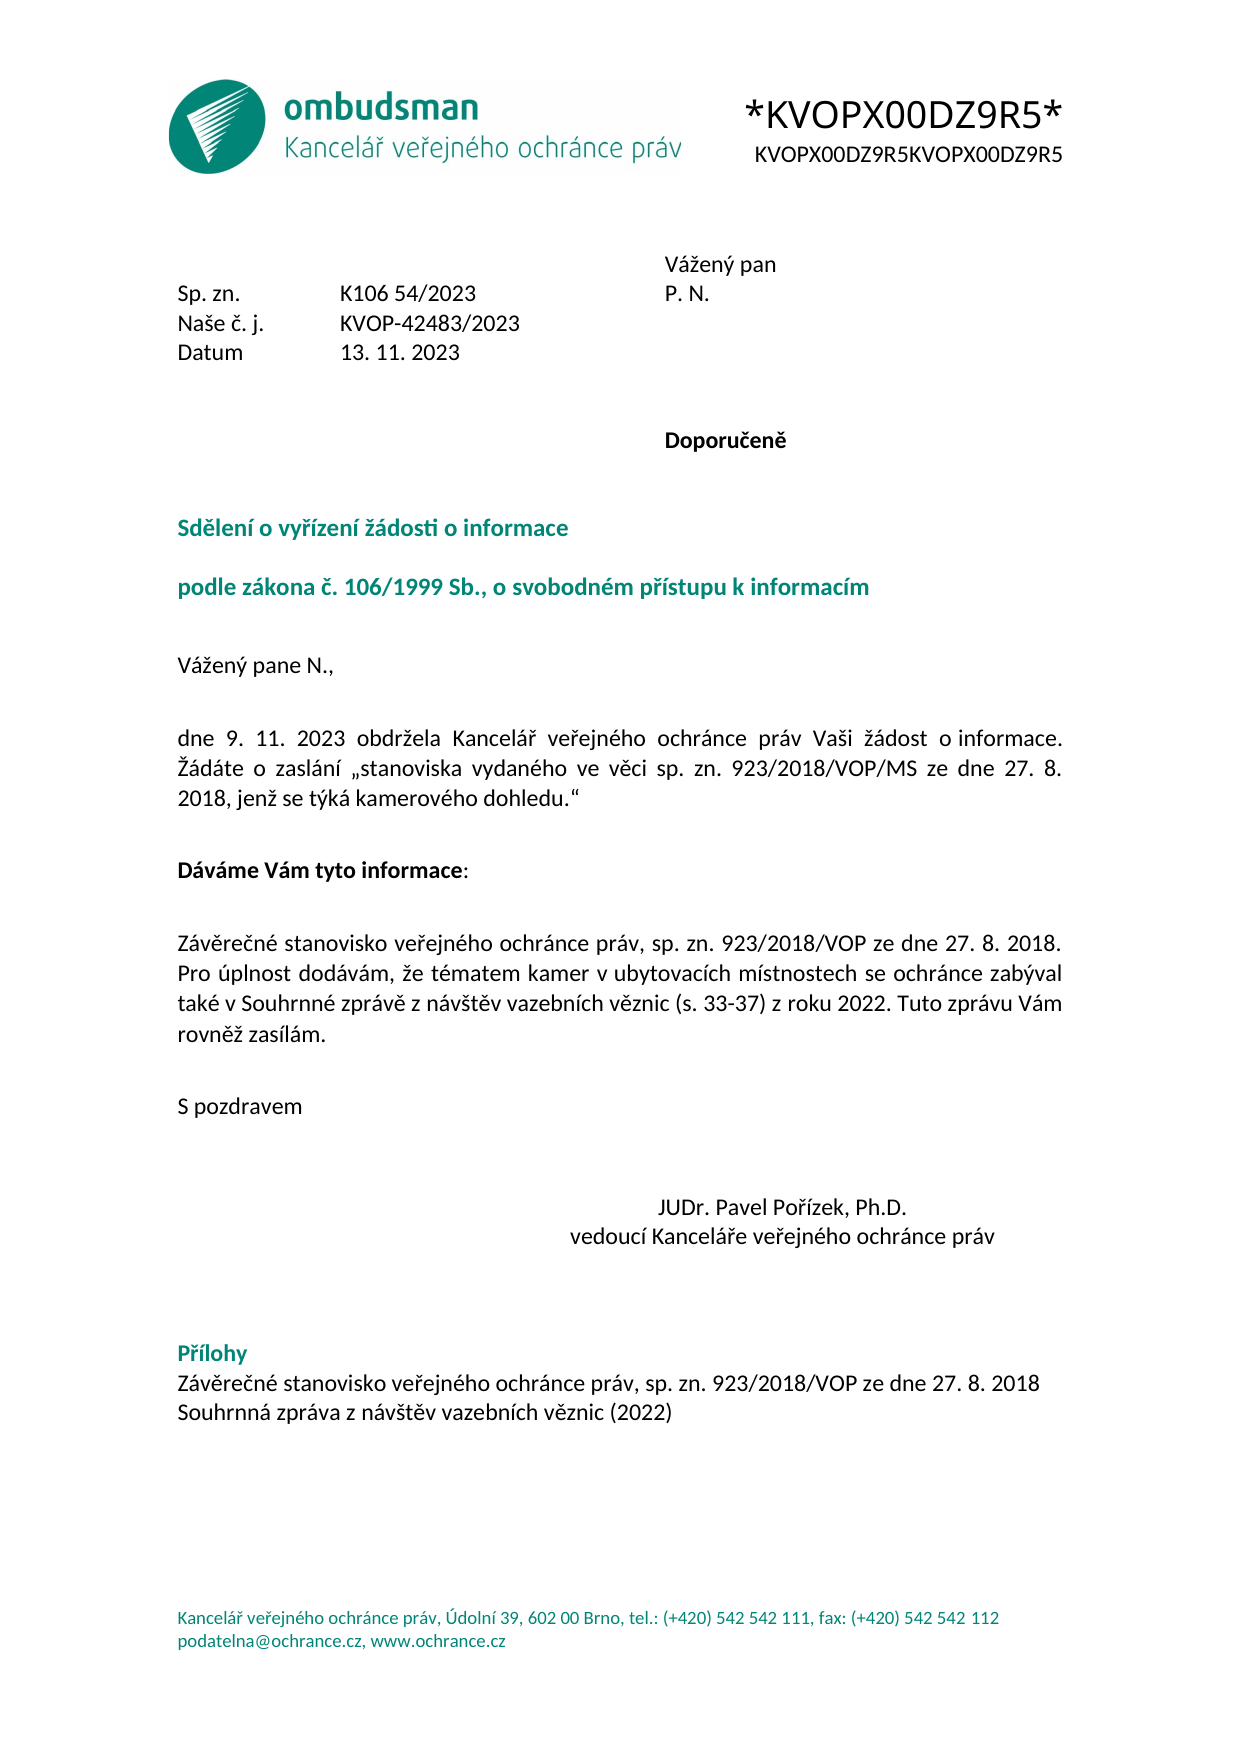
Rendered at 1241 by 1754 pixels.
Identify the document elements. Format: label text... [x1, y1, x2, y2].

text dne 9. 11. 2023 obdržela Kancelář veřejného ochránce práv Vaši žádost o informace. Žádáte o zaslání „stanoviska vydaného ve věci sp. zn. 923/2018/VOP/MS ze dne 27. 8. 2018, jenž se týká kamerového dohledu.“ [177, 723, 1063, 813]
text Vážený pane N., [177, 651, 1063, 680]
text Přílohy [177, 1338, 1063, 1368]
table_header K106 54/2023 KVOP-42483/2023 13. 11. 2023 [340, 220, 664, 513]
text Závěrečné stanovisko veřejného ochránce práv, sp. zn. 923/2018/VOP ze dne 27. 8. 2018 [177, 1368, 1063, 1397]
subtitle Sdělení o vyřízení žádosti o informace [177, 513, 1063, 543]
text Dáváme Vám tyto informace: [177, 856, 1063, 885]
subtitle podle zákona č. 106/1999 Sb., o svobodném přístupu k informacím [177, 571, 1063, 602]
text Závěrečné stanovisko veřejného ochránce práv, sp. zn. 923/2018/VOP ze dne 27. 8. 2018. Pro úplnost dodávám, že tématem kamer v ubytovacích místnostech se ochránce zabýval také v Souhrnné zprávě z návštěv vazebních věznic (s. 33-37) z roku 2022. Tuto zprávu Vám rovněž zasílám. [177, 928, 1063, 1048]
table_header Vážený pan P. N. Doporučeně [665, 220, 1085, 513]
text Souhrnná zpráva z návštěv vazebních věznic (2022) [177, 1397, 1063, 1426]
table_header Sp. zn. Naše č. j. Datum [177, 220, 340, 513]
text S pozdravem [177, 1091, 1063, 1120]
text JUDr. Pavel Pořízek, Ph.D. [502, 1192, 1063, 1221]
text vedoucí Kanceláře veřejného ochránce práv [502, 1221, 1063, 1251]
